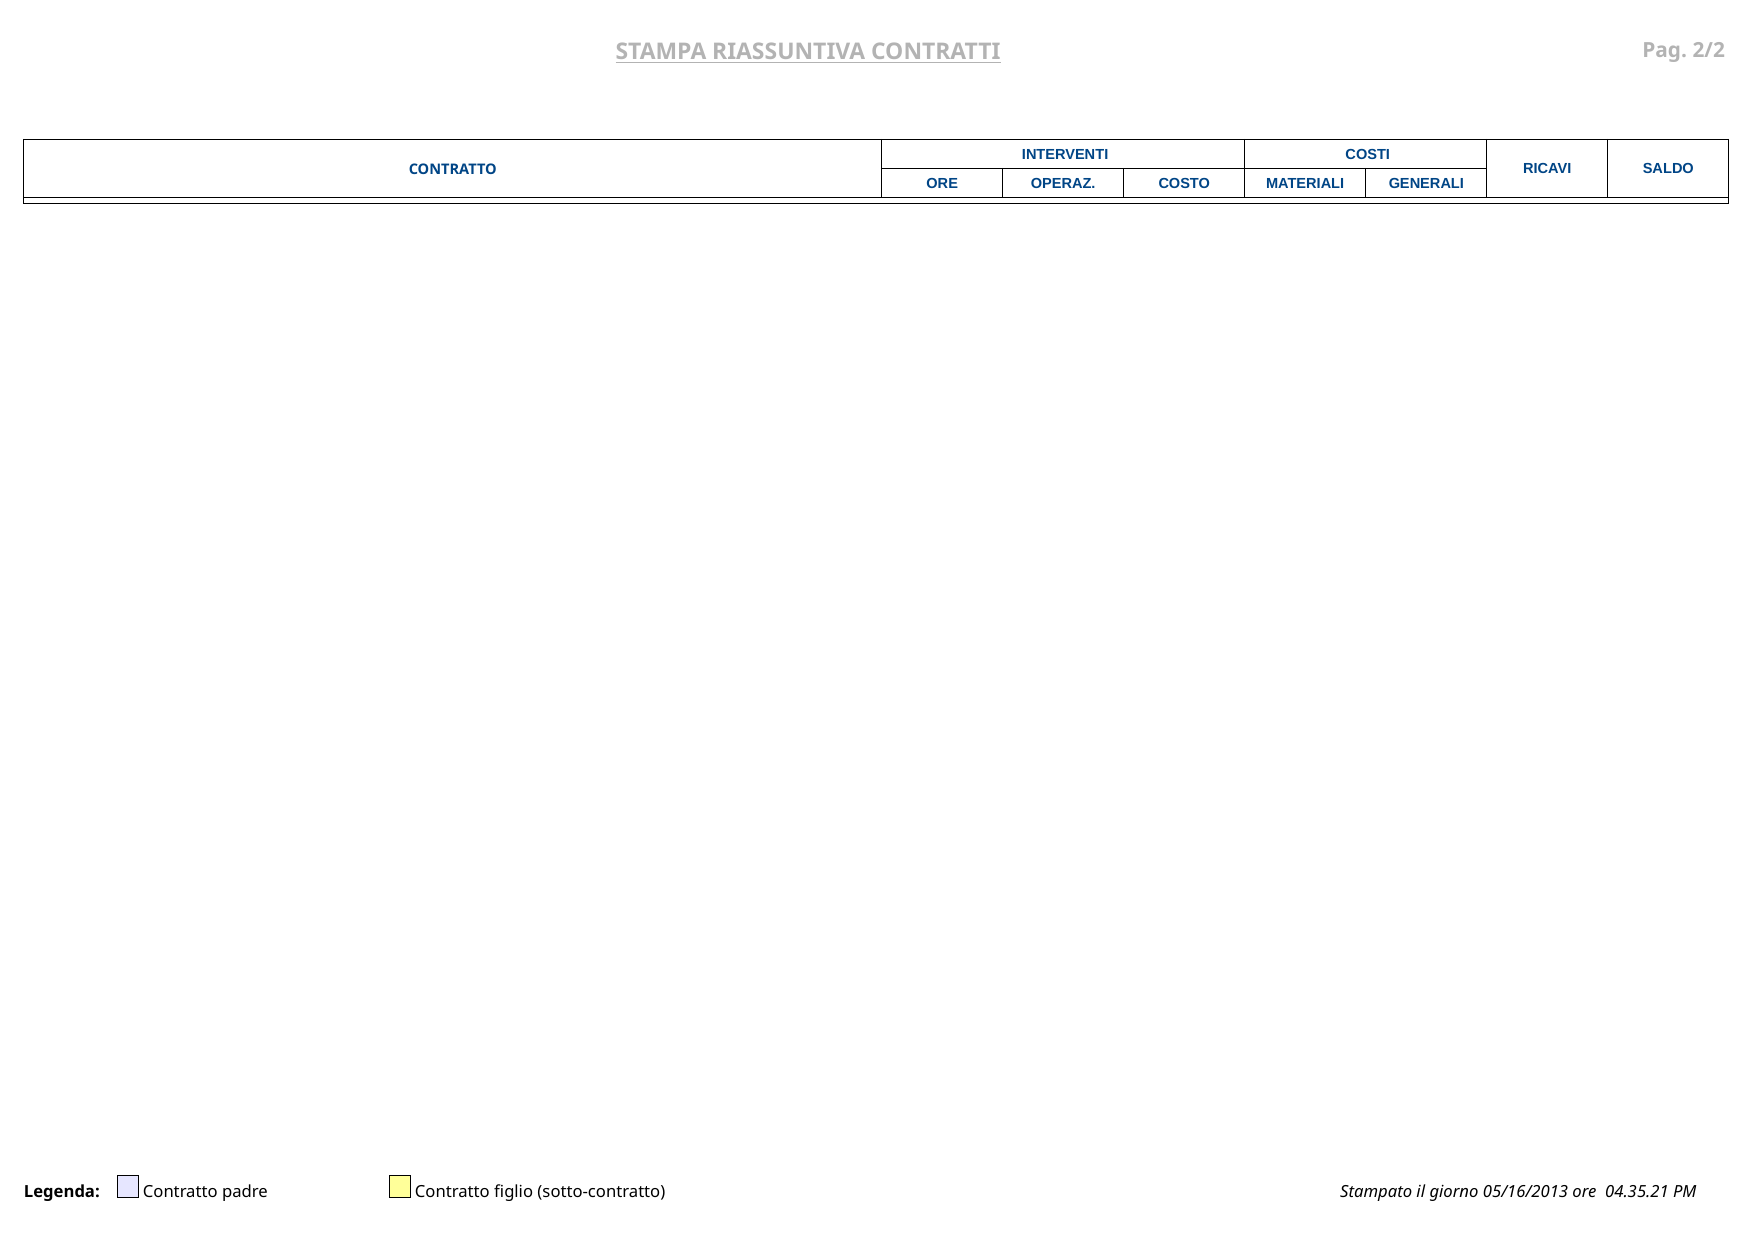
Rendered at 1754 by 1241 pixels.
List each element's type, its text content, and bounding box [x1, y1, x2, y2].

table_header COSTI [1245, 140, 1486, 168]
table_cell COSTO [1124, 169, 1244, 197]
table_cell end contracts [24, 198, 1728, 203]
table_header RICAVI [1487, 140, 1607, 197]
table_header SALDO [1608, 140, 1728, 197]
table_cell OPERAZ. [1003, 169, 1123, 197]
table_header CONTRATTO [24, 140, 881, 197]
table_cell GENERALI [1366, 169, 1486, 197]
table_header INTERVENTI [882, 140, 1244, 168]
table_cell ORE [882, 169, 1002, 197]
table_cell MATERIALI [1245, 169, 1365, 197]
